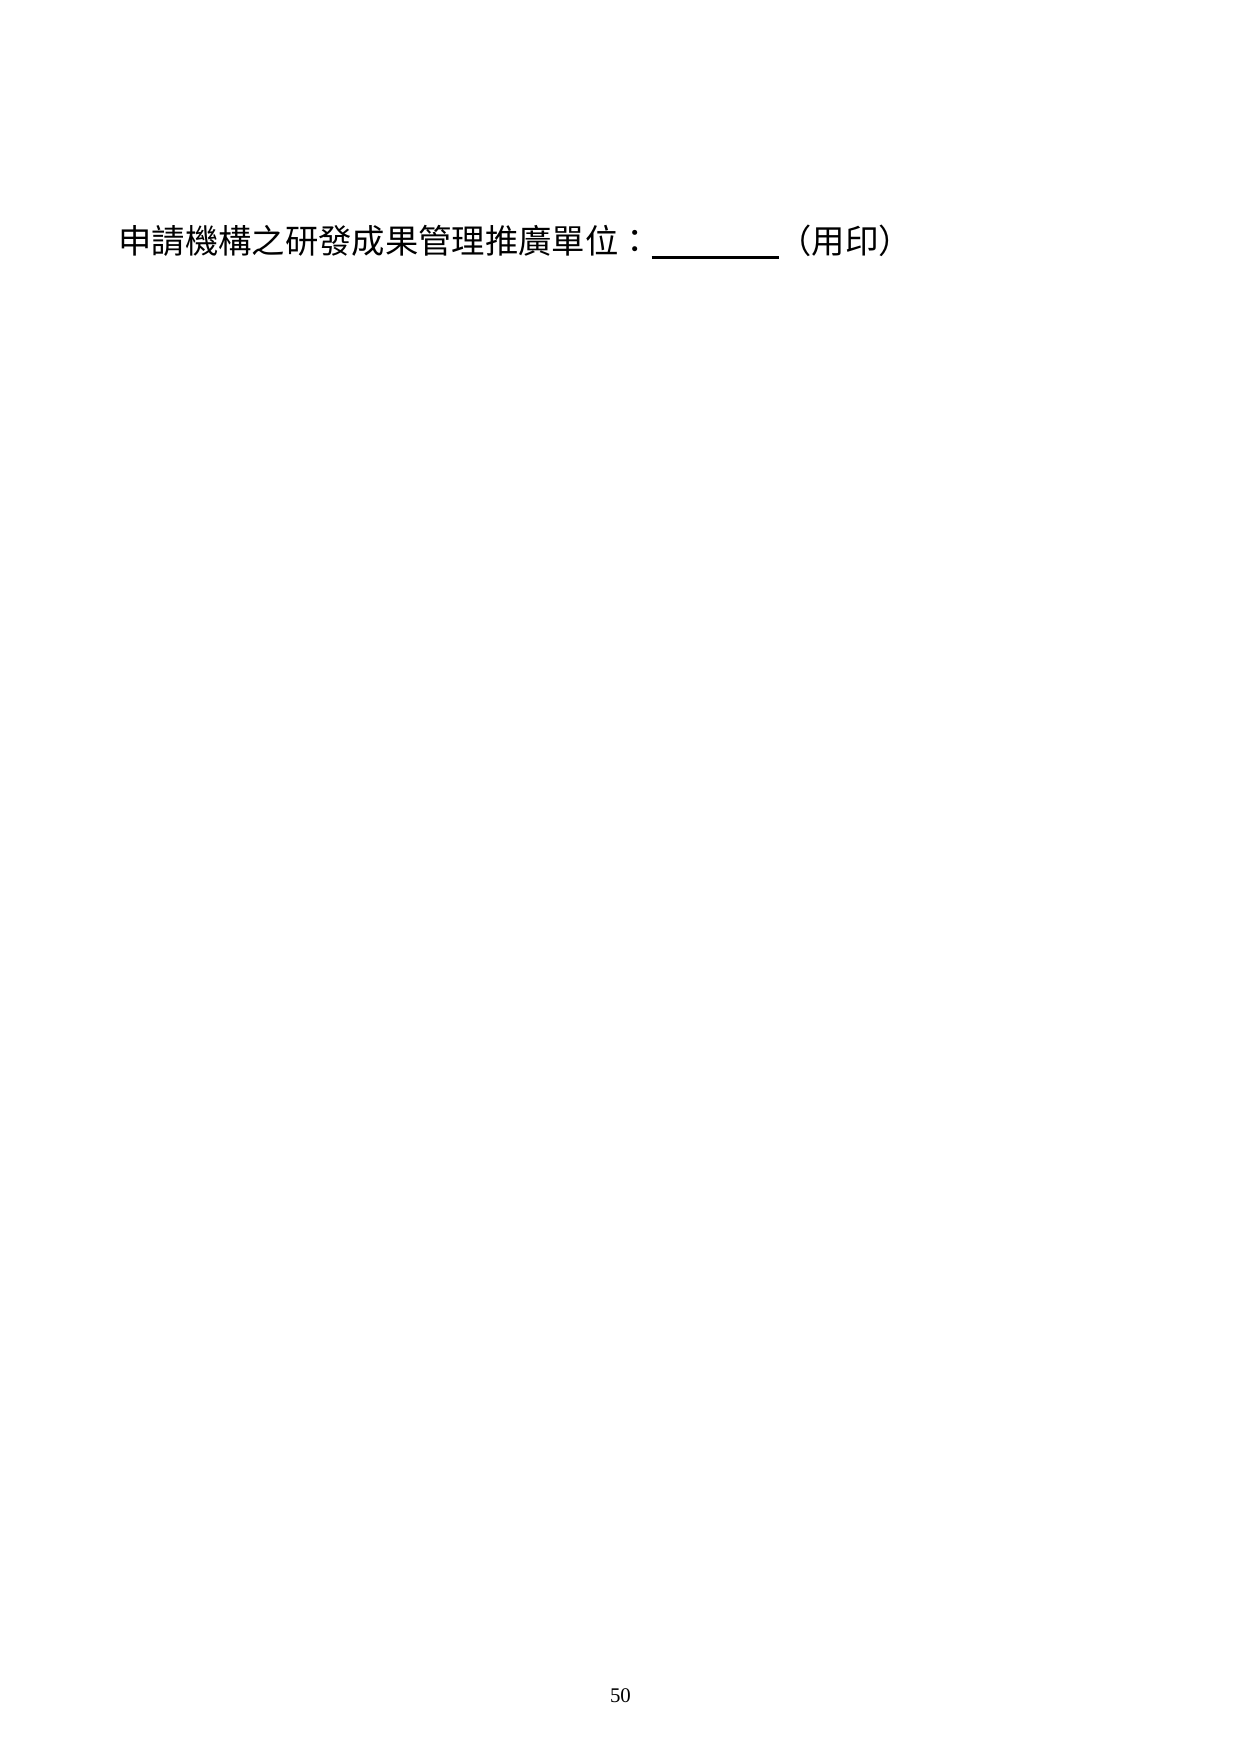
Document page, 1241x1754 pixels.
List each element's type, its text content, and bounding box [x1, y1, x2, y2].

text 申請機構之研發成果管理推廣單位： （用印） [118, 202, 1122, 277]
